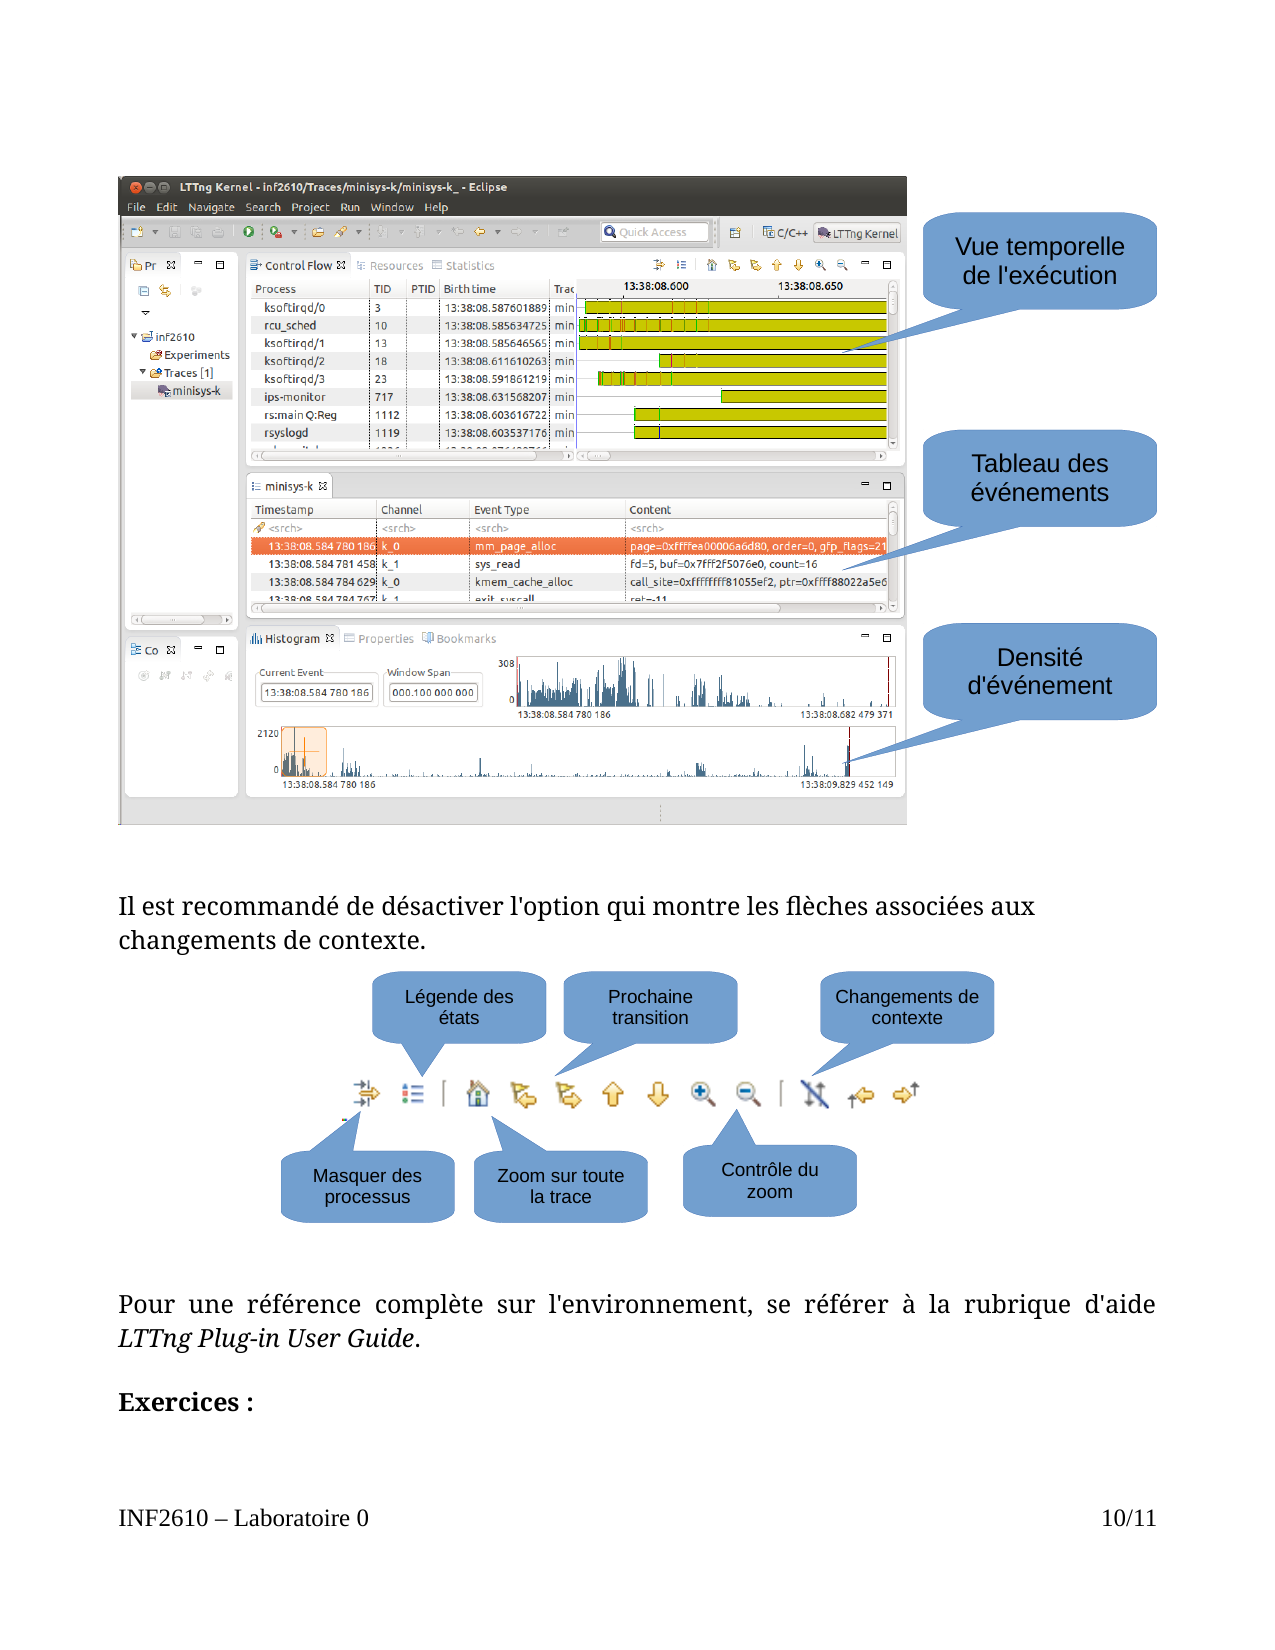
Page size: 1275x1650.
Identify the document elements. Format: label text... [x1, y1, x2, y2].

text Il est recommandé de désactiver l'option qui montre les flèches associées aux changements de contexte. [118, 888, 1157, 957]
text Exercices : [118, 1385, 1157, 1419]
text Pour une référence complète sur l'environnement, se référer à la rubrique d'aide LTTng Plug-in User Guide. [118, 1287, 1157, 1355]
